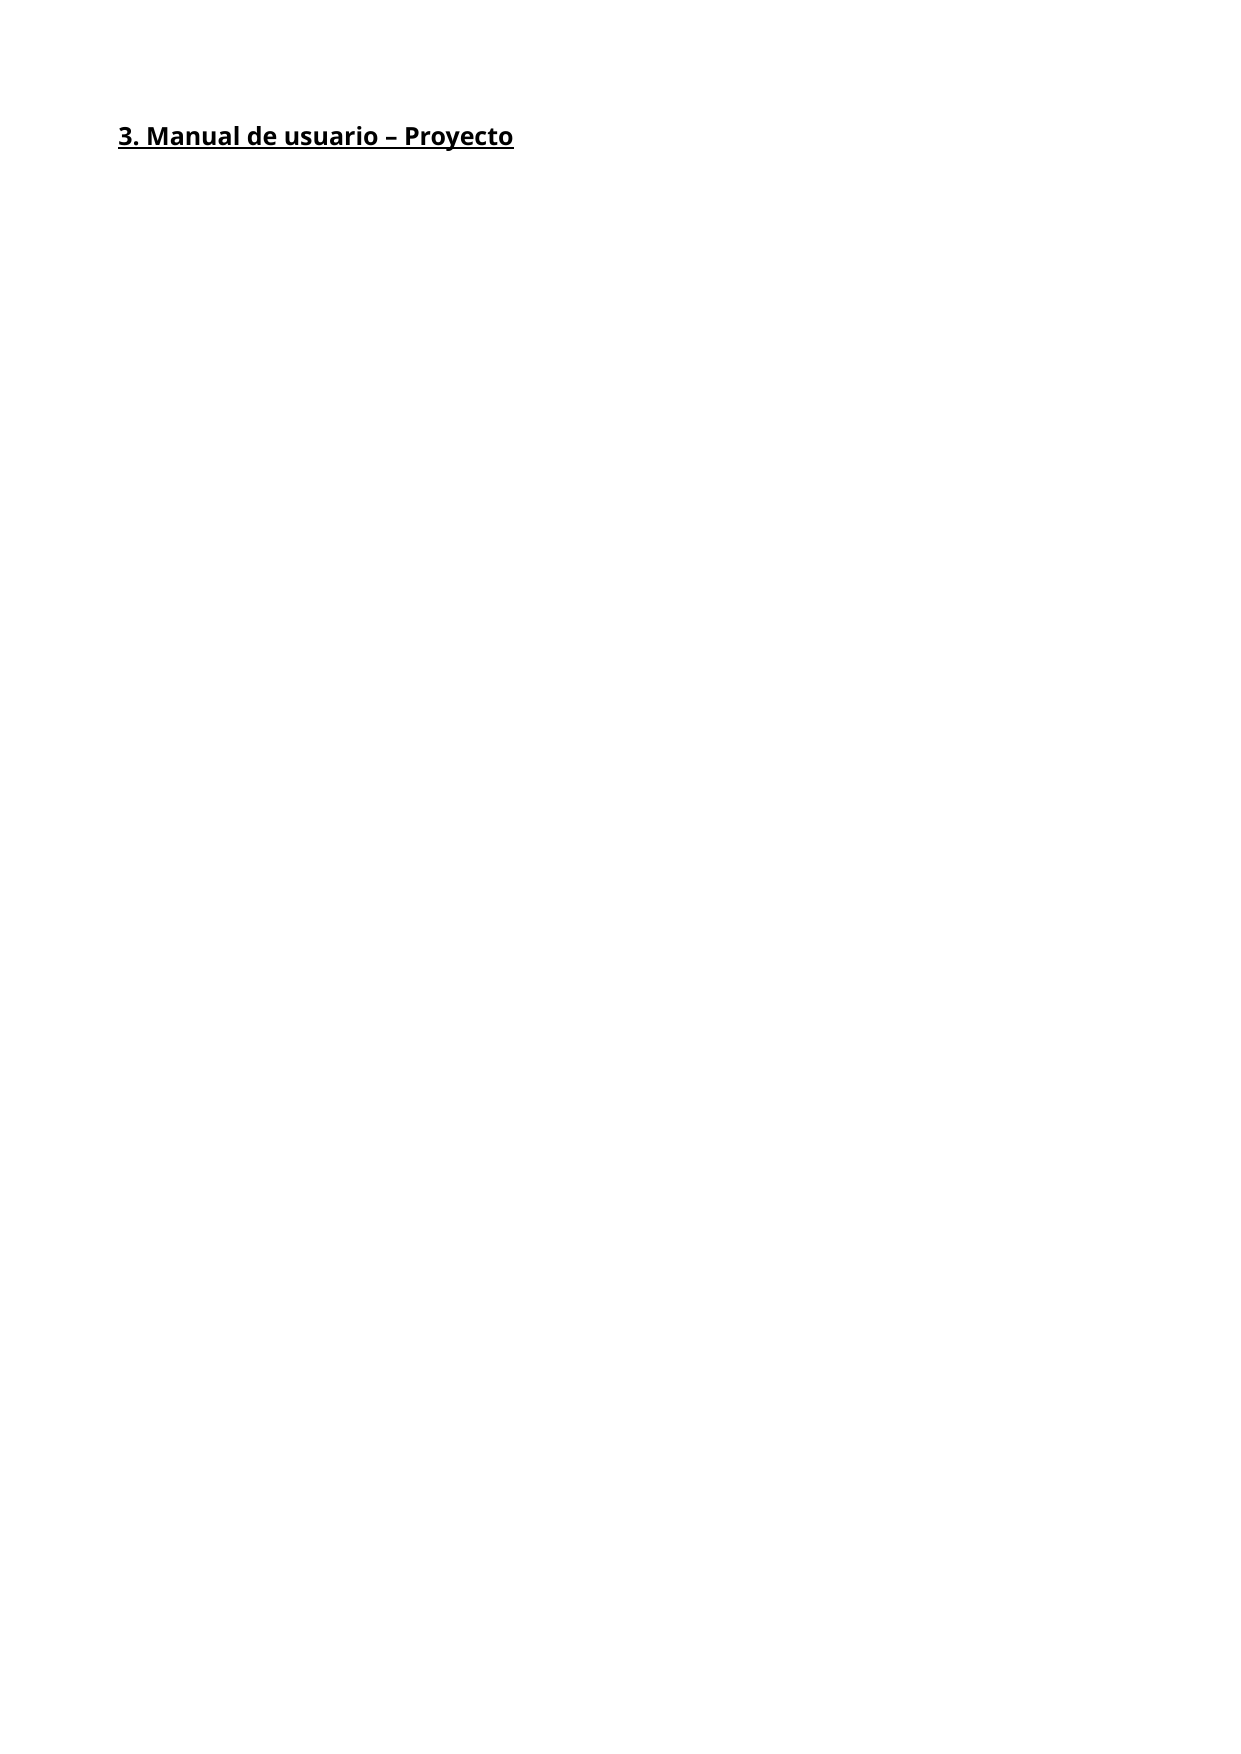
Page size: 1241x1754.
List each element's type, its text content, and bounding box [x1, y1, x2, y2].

text 3. Manual de usuario – Proyecto [118, 118, 1122, 152]
